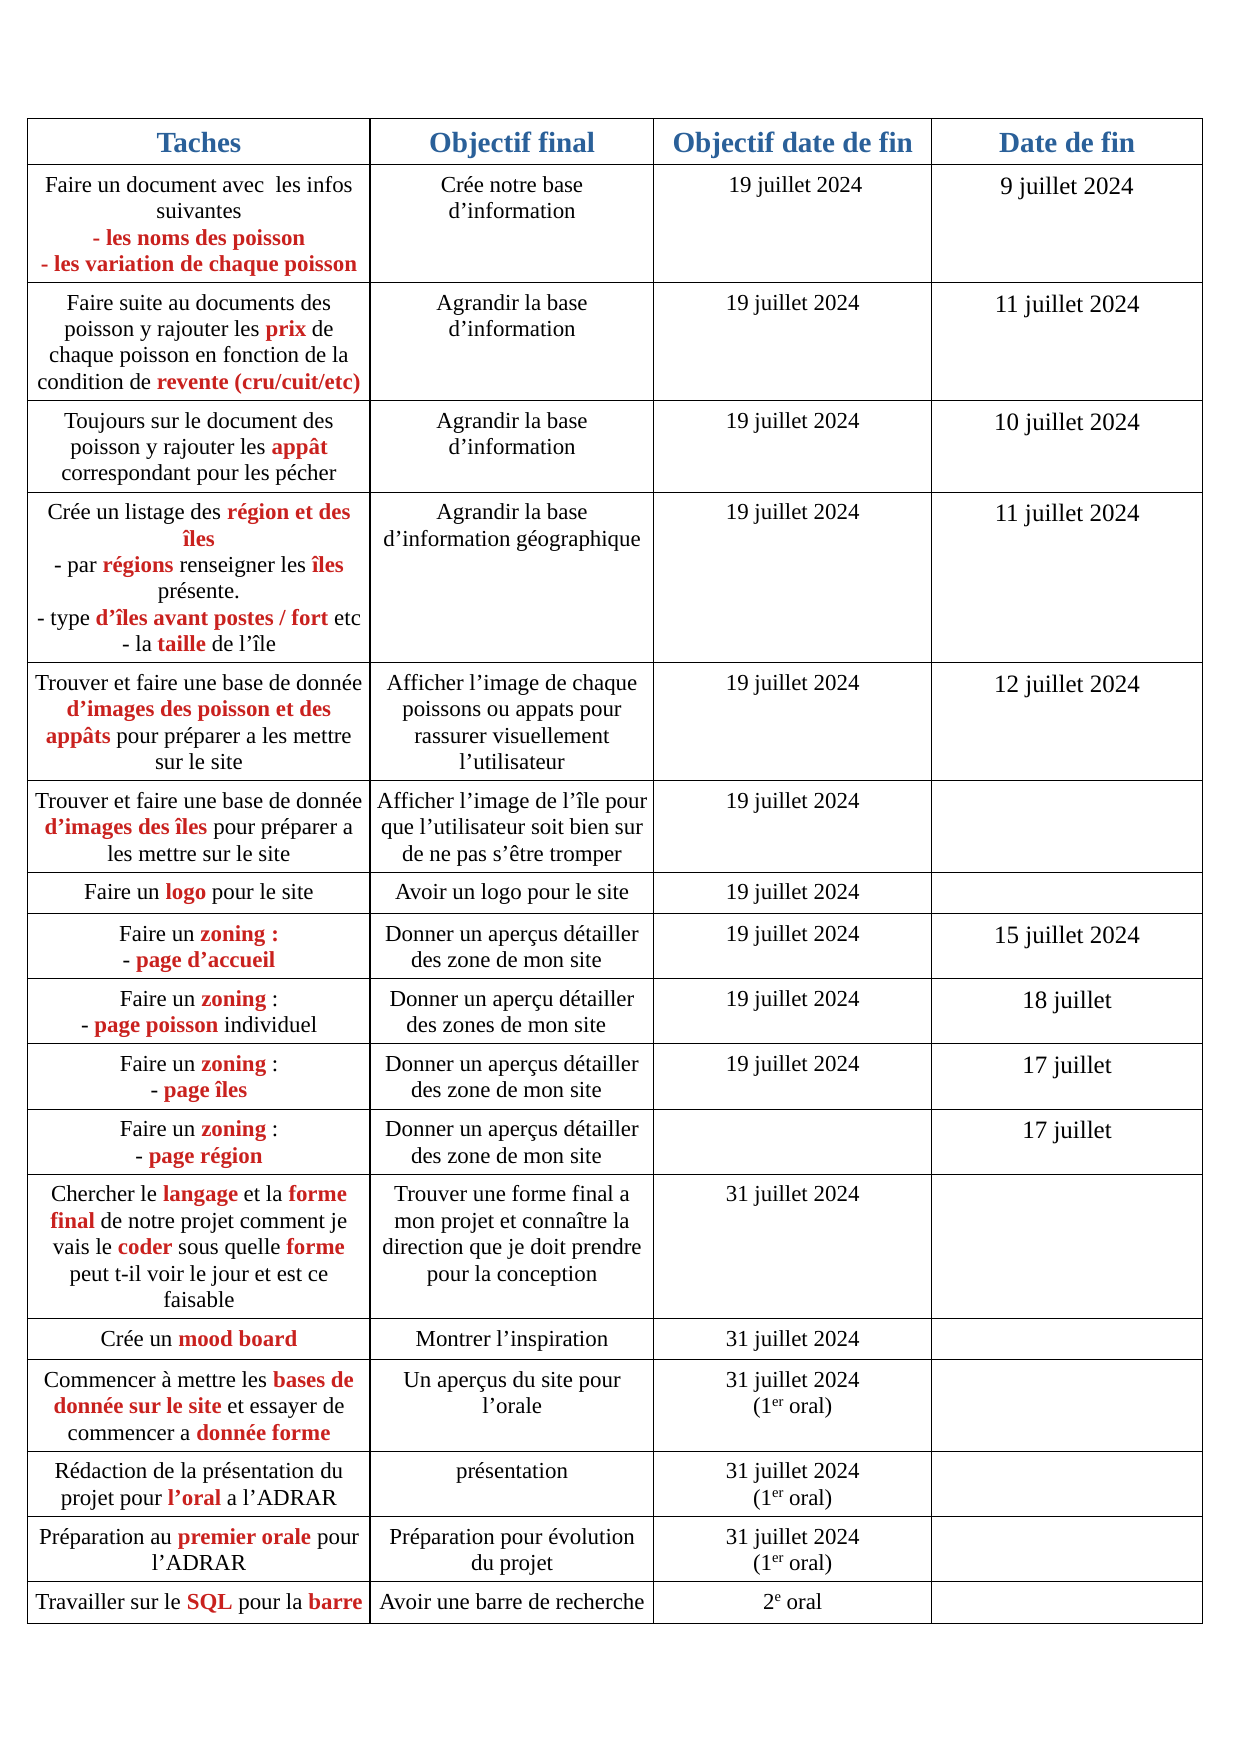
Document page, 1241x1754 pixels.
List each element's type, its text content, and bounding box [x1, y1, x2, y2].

table_cell 2e oral [654, 1582, 931, 1622]
table_cell 19 juillet 2024 [654, 914, 931, 978]
table_header Taches [28, 119, 369, 164]
table_cell [932, 1360, 1202, 1451]
table_cell Trouver une forme final a mon projet et connaître la direction que je doit prendre pour la conception [371, 1175, 653, 1318]
table_cell Commencer à mettre les bases de donnée sur le site et essayer de commencer a donnée forme [28, 1360, 369, 1451]
table_cell [932, 873, 1202, 913]
table_cell 19 juillet 2024 [654, 493, 931, 662]
table_cell 31 juillet 2024 (1er oral) [654, 1452, 931, 1516]
table_cell Donner un aperçus détailler des zone de mon site [371, 914, 653, 978]
table_cell présentation [371, 1452, 653, 1516]
table_cell 19 juillet 2024 [654, 979, 931, 1043]
table_cell [654, 1110, 931, 1174]
table_cell 19 juillet 2024 [654, 663, 931, 780]
table_cell 19 juillet 2024 [654, 165, 931, 282]
table_cell 10 juillet 2024 [932, 401, 1202, 492]
table_cell Faire un zoning : - page d’accueil [28, 914, 369, 978]
table_cell 17 juillet [932, 1110, 1202, 1174]
table_cell Donner un aperçu détailler des zones de mon site [371, 979, 653, 1043]
table_cell Rédaction de la présentation du projet pour l’oral a l’ADRAR [28, 1452, 369, 1516]
table_cell 19 juillet 2024 [654, 283, 931, 400]
table_cell 15 juillet 2024 [932, 914, 1202, 978]
table_cell Donner un aperçus détailler des zone de mon site [371, 1044, 653, 1108]
table_cell Afficher l’image de chaque poissons ou appats pour rassurer visuellement l’utilisateur [371, 663, 653, 780]
table_cell Crée notre base d’information [371, 165, 653, 282]
table_cell Agrandir la base d’information géographique [371, 493, 653, 662]
table_cell Agrandir la base d’information [371, 283, 653, 400]
table_cell [932, 781, 1202, 872]
table_cell Crée un mood board [28, 1319, 369, 1359]
table_cell 31 juillet 2024 [654, 1319, 931, 1359]
table_cell Avoir un logo pour le site [371, 873, 653, 913]
table_cell 11 juillet 2024 [932, 493, 1202, 662]
table_cell Montrer l’inspiration [371, 1319, 653, 1359]
table_cell [932, 1582, 1202, 1622]
table_cell Faire un document avec les infos suivantes - les noms des poisson - les variation de chaque poisson [28, 165, 369, 282]
table_cell Faire un zoning : - page région [28, 1110, 369, 1174]
table_cell Travailler sur le SQL pour la barre [28, 1582, 369, 1622]
table_cell Trouver et faire une base de donnée d’images des poisson et des appâts pour préparer a les mettre sur le site [28, 663, 369, 780]
table_cell Préparation au premier orale pour l’ADRAR [28, 1517, 369, 1581]
table_cell Faire un zoning : - page îles [28, 1044, 369, 1108]
table_cell Chercher le langage et la forme final de notre projet comment je vais le coder sous quelle forme peut t-il voir le jour et est ce faisable [28, 1175, 369, 1318]
table_header Objectif final [371, 119, 653, 164]
table_cell Trouver et faire une base de donnée d’images des îles pour préparer a les mettre sur le site [28, 781, 369, 872]
table_cell [932, 1319, 1202, 1359]
table_cell Avoir une barre de recherche [371, 1582, 653, 1622]
table_cell 9 juillet 2024 [932, 165, 1202, 282]
table_cell Faire un logo pour le site [28, 873, 369, 913]
table_cell 31 juillet 2024 [654, 1175, 931, 1318]
table_cell Faire un zoning : - page poisson individuel [28, 979, 369, 1043]
table_cell [932, 1517, 1202, 1581]
table_header Objectif date de fin [654, 119, 931, 164]
table_cell Toujours sur le document des poisson y rajouter les appât correspondant pour les pécher [28, 401, 369, 492]
table_cell 19 juillet 2024 [654, 781, 931, 872]
table_cell 19 juillet 2024 [654, 401, 931, 492]
table_cell Faire suite au documents des poisson y rajouter les prix de chaque poisson en fonction de la condition de revente (cru/cuit/etc) [28, 283, 369, 400]
table_cell Agrandir la base d’information [371, 401, 653, 492]
table_cell 19 juillet 2024 [654, 873, 931, 913]
table_cell 31 juillet 2024 (1er oral) [654, 1517, 931, 1581]
table_cell Un aperçus du site pour l’orale [371, 1360, 653, 1451]
table_cell 31 juillet 2024 (1er oral) [654, 1360, 931, 1451]
table_cell 17 juillet [932, 1044, 1202, 1108]
table_cell [932, 1452, 1202, 1516]
table_cell Afficher l’image de l’île pour que l’utilisateur soit bien sur de ne pas s’être tromper [371, 781, 653, 872]
table_cell [932, 1175, 1202, 1318]
table_cell Préparation pour évolution du projet [371, 1517, 653, 1581]
table_cell 19 juillet 2024 [654, 1044, 931, 1108]
table_cell 18 juillet [932, 979, 1202, 1043]
table_header Date de fin [932, 119, 1202, 164]
table_cell 12 juillet 2024 [932, 663, 1202, 780]
table_cell 11 juillet 2024 [932, 283, 1202, 400]
table_cell Donner un aperçus détailler des zone de mon site [371, 1110, 653, 1174]
table_cell Crée un listage des région et des îles - par régions renseigner les îles présente. - type d’îles avant postes / fort etc - la taille de l’île [28, 493, 369, 662]
